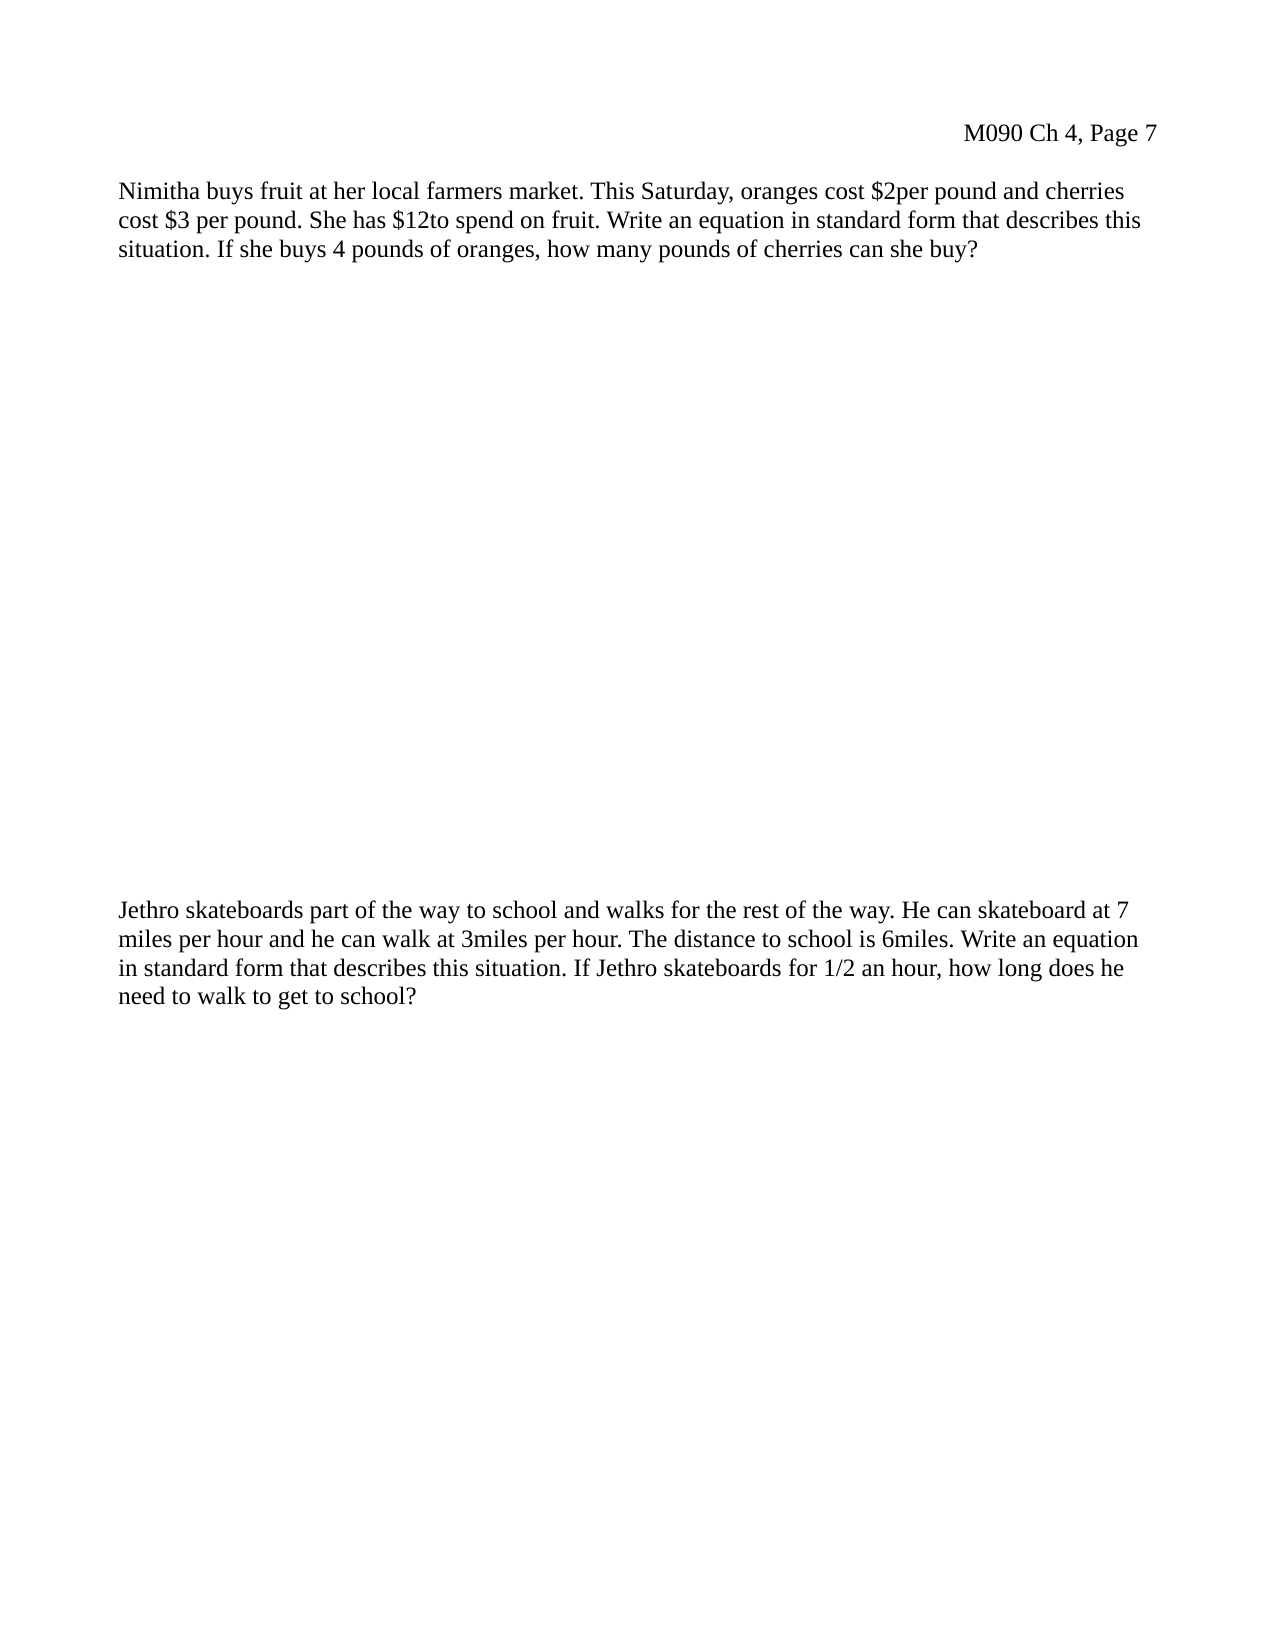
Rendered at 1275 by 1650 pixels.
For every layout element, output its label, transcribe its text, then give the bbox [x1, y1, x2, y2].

text Jethro skateboards part of the way to school and walks for the rest of the way. He can skateboard at 7 miles per hour and he can walk at 3miles per hour. The distance to school is 6miles. Write an equation in standard form that describes this situation. If Jethro skateboards for 1/2 an hour, how long does he need to walk to get to school? [118, 895, 1157, 1010]
text Nimitha buys fruit at her local farmers market. This Saturday, oranges cost $2per pound and cherries cost $3 per pound. She has $12to spend on fruit. Write an equation in standard form that describes this situation. If she buys 4 pounds of oranges, how many pounds of cherries can she buy? [118, 176, 1157, 263]
